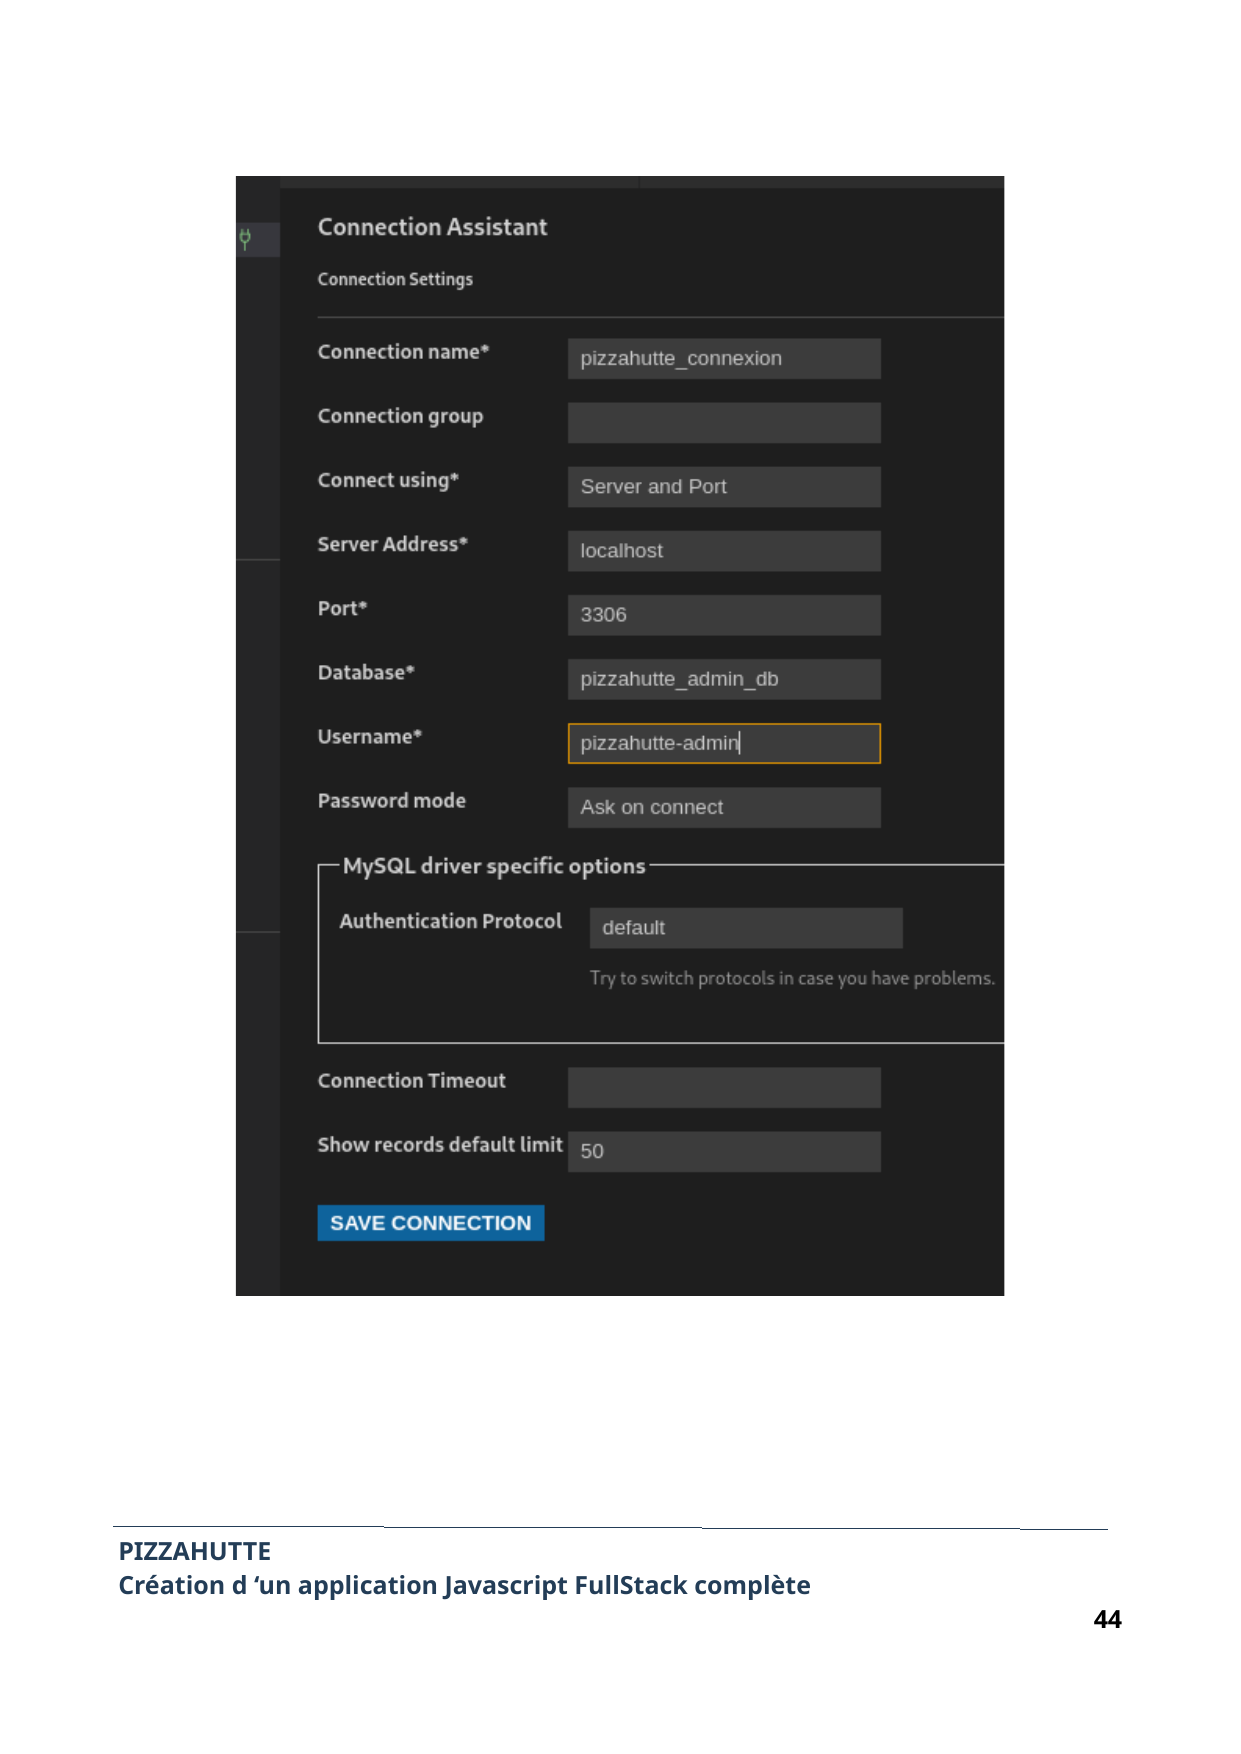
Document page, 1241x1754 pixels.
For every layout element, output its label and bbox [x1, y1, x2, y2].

picture [235, 176, 1005, 1296]
